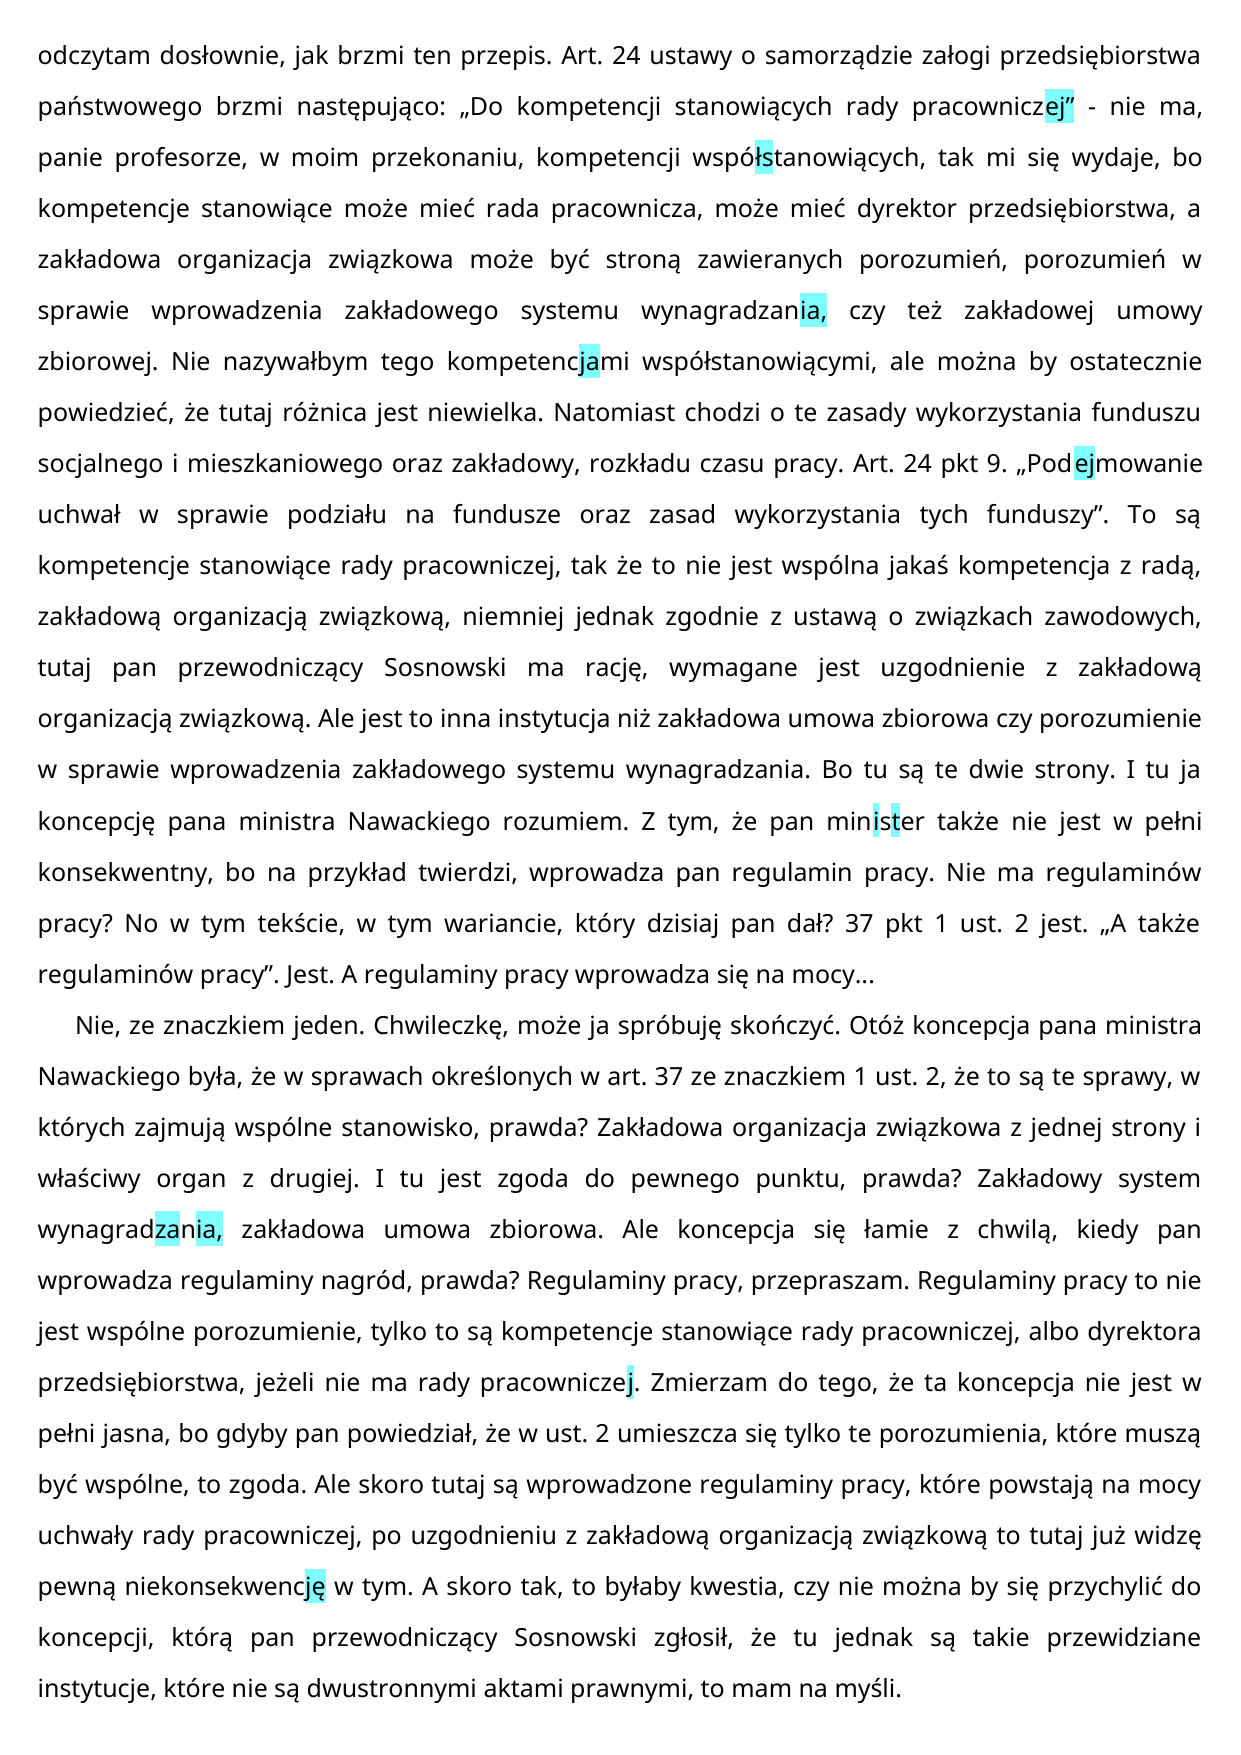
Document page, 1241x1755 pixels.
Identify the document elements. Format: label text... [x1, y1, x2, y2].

text odczytam dosłownie, jak brzmi ten przepis. Art. 24 ustawy o samorządzie załogi przedsiębiorstwa państwowego brzmi następująco: „Do kompetencji stanowiących rady pracowniczej” - nie ma, panie profesorze, w moim przekonaniu, kompetencji współstanowiących, tak mi się wydaje, bo kompetencje stanowiące może mieć rada pracownicza, może mieć dyrektor przedsiębiorstwa, a zakładowa organizacja związkowa może być stroną zawieranych porozumień, porozumień w sprawie wprowadzenia zakładowego systemu wynagradzania, czy też zakładowej umowy zbiorowej. Nie nazywałbym tego kompetencjami współstanowiącymi, ale można by ostatecznie powiedzieć, że tutaj różnica jest niewielka. Natomiast chodzi o te zasady wykorzystania funduszu socjalnego i mieszkaniowego oraz zakładowy, rozkładu czasu pracy. Art. 24 pkt 9. „Podejmowanie uchwał w sprawie podziału na fundusze oraz zasad wykorzystania tych funduszy”. To są kompetencje stanowiące rady pracowniczej, tak że to nie jest wspólna jakaś kompetencja z radą, zakładową organizacją związkową, niemniej jednak zgodnie z ustawą o związkach zawodowych, tutaj pan przewodniczący Sosnowski ma rację, wymagane jest uzgodnienie z zakładową organizacją związkową. Ale jest to inna instytucja niż zakładowa umowa zbiorowa czy porozumienie w sprawie wprowadzenia zakładowego systemu wynagradzania. Bo tu są te dwie strony. I tu ja koncepcję pana ministra Nawackiego rozumiem. Z tym, że pan minister także nie jest w pełni konsekwentny, bo na przykład twierdzi, wprowadza pan regulamin pracy. Nie ma regulaminów pracy? No w tym tekście, w tym wariancie, który dzisiaj pan dał? 37 pkt 1 ust. 2 jest. „A także regulaminów pracy”. Jest. A regulaminy pracy wprowadza się na mocy... [37, 37, 1203, 990]
text Nie, ze znaczkiem jeden. Chwileczkę, może ja spróbuję skończyć. Otóż koncepcja pana ministra Nawackiego była, że w sprawach określonych w art. 37 ze znaczkiem 1 ust. 2, że to są te sprawy, w których zajmują wspólne stanowisko, prawda? Zakładowa organizacja związkowa z jednej strony i właściwy organ z drugiej. I tu jest zgoda do pewnego punktu, prawda? Zakładowy system wynagradzania, zakładowa umowa zbiorowa. Ale koncepcja się łamie z chwilą, kiedy pan wprowadza regulaminy nagród, prawda? Regulaminy pracy, przepraszam. Regulaminy pracy to nie jest wspólne porozumienie, tylko to są kompetencje stanowiące rady pracowniczej, albo dyrektora przedsiębiorstwa, jeżeli nie ma rady pracowniczej. Zmierzam do tego, że ta koncepcja nie jest w pełni jasna, bo gdyby pan powiedział, że w ust. 2 umieszcza się tylko te porozumienia, które muszą być wspólne, to zgoda. Ale skoro tutaj są wprowadzone regulaminy pracy, które powstają na mocy uchwały rady pracowniczej, po uzgodnieniu z zakładową organizacją związkową to tutaj już widzę pewną niekonsekwencję w tym. A skoro tak, to byłaby kwestia, czy nie można by się przychylić do koncepcji, którą pan przewodniczący Sosnowski zgłosił, że tu jednak są takie przewidziane instytucje, które nie są dwustronnymi aktami prawnymi, to mam na myśli. [37, 1007, 1203, 1705]
